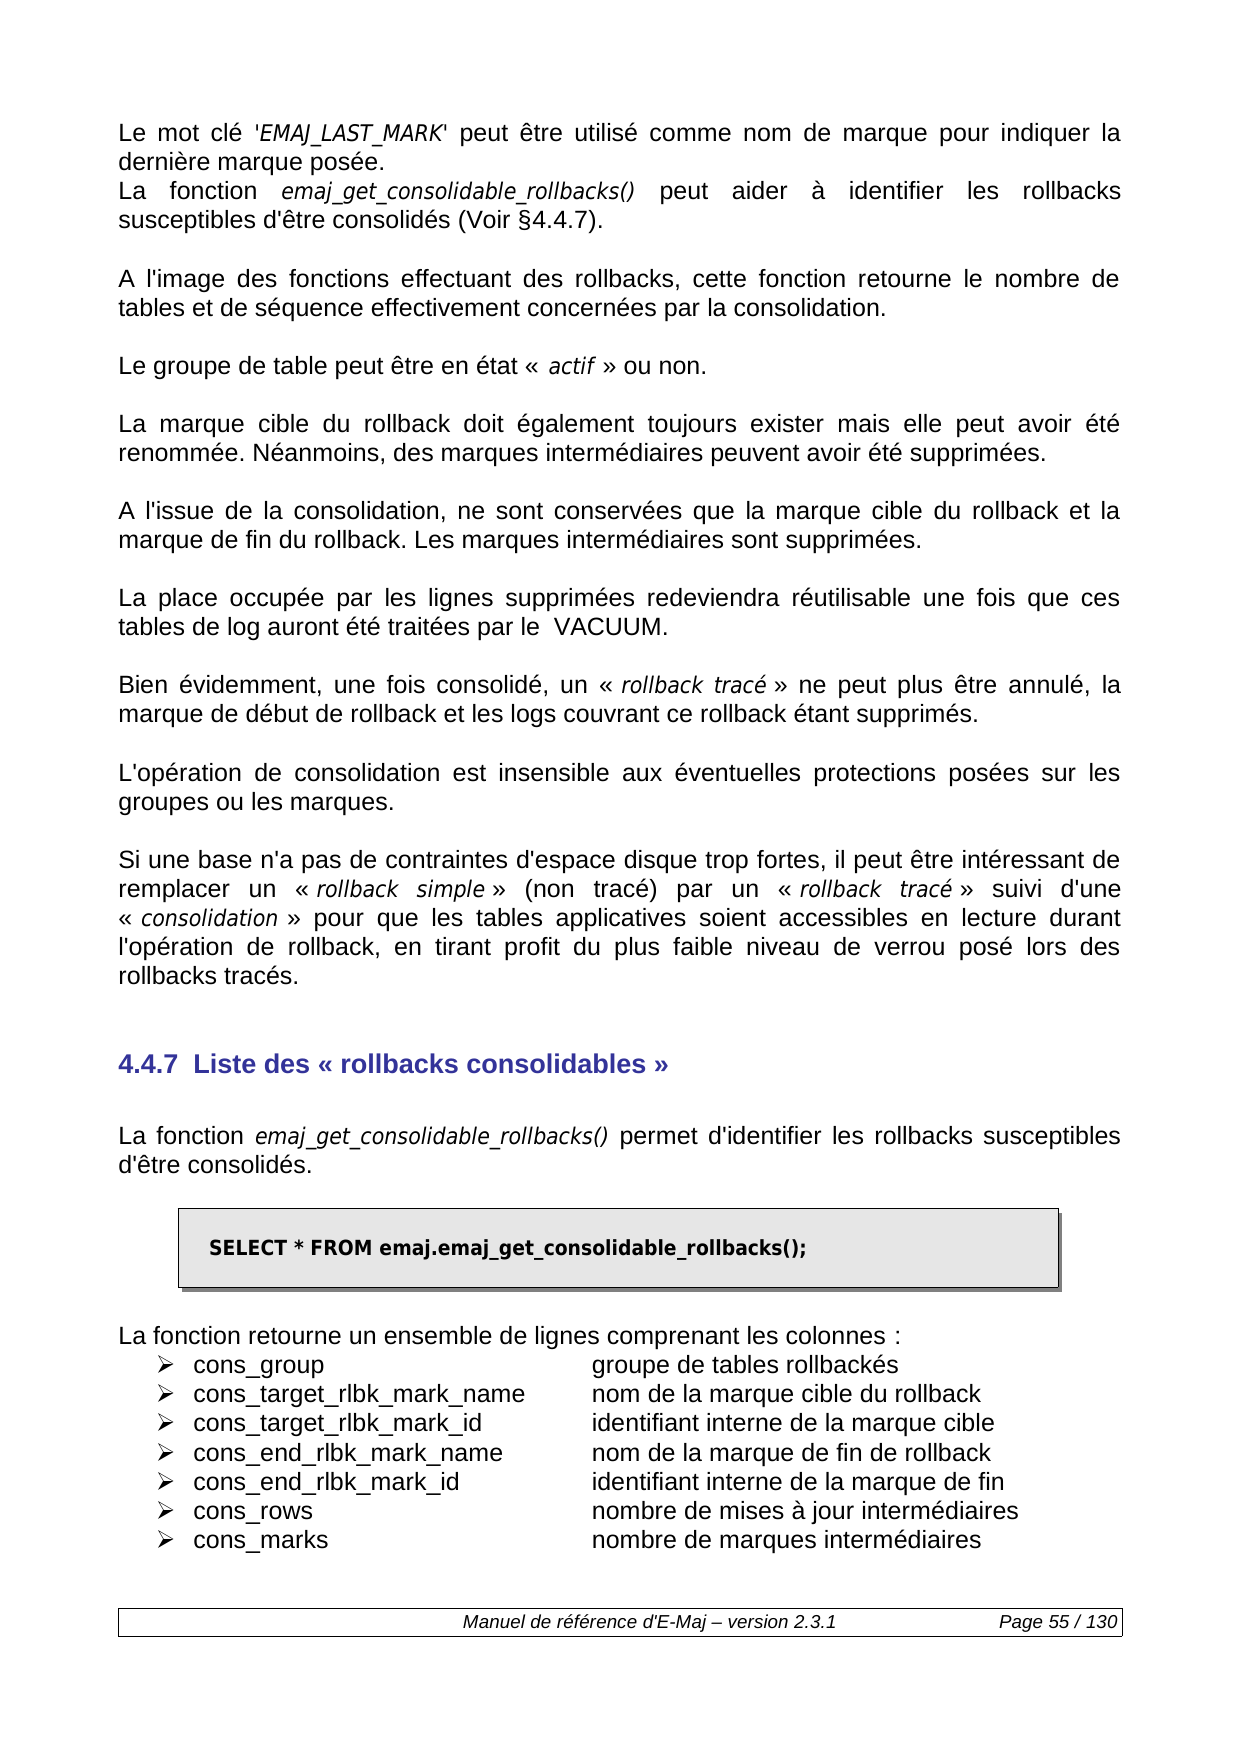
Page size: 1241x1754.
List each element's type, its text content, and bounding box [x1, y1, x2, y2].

text Le mot clé 'EMAJ_LAST_MARK' peut être utilisé comme nom de marque pour indiquer la dernière marque posée. [118, 118, 1122, 176]
subtitle Liste des « rollbacks consolidables » [118, 1048, 1122, 1079]
list cons_end_rlbk_mark_id identifiant interne de la marque de fin [156, 1466, 1122, 1496]
list cons_marks nombre de marques intermédiaires [156, 1524, 1122, 1554]
text La fonction retourne un ensemble de lignes comprenant les colonnes : [118, 1321, 1122, 1350]
list cons_end_rlbk_mark_name nom de la marque de fin de rollback [156, 1437, 1122, 1466]
text A l'issue de la consolidation, ne sont conservées que la marque cible du rollback et la marque de fin du rollback. Les marques intermédiaires sont supprimées. [118, 496, 1122, 554]
text La fonction emaj_get_consolidable_rollbacks() permet d'identifier les rollbacks susceptibles d'être consolidés. [118, 1121, 1122, 1179]
text La place occupée par les lignes supprimées redeviendra réutilisable une fois que ces tables de log auront été traitées par le VACUUM. [118, 583, 1122, 641]
list cons_target_rlbk_mark_name nom de la marque cible du rollback [156, 1379, 1122, 1408]
list cons_rows nombre de mises à jour intermédiaires [156, 1496, 1122, 1524]
list cons_group groupe de tables rollbackés [156, 1350, 1122, 1379]
text L'opération de consolidation est insensible aux éventuelles protections posées sur les groupes ou les marques. [118, 757, 1122, 816]
list cons_target_rlbk_mark_id identifiant interne de la marque cible [156, 1408, 1122, 1437]
text SELECT * FROM emaj.emaj_get_consolidable_rollbacks(); [179, 1232, 1058, 1257]
text A l'image des fonctions effectuant des rollbacks, cette fonction retourne le nombre de tables et de séquence effectivement concernées par la consolidation. [118, 263, 1122, 322]
text Bien évidemment, une fois consolidé, un « rollback tracé » ne peut plus être annulé, la marque de début de rollback et les logs couvrant ce rollback étant supprimés. [118, 670, 1122, 728]
text La fonction emaj_get_consolidable_rollbacks() peut aider à identifier les rollbacks susceptibles d'être consolidés (Voir §4.4.7). [118, 176, 1122, 234]
text La marque cible du rollback doit également toujours exister mais elle peut avoir été renommée. Néanmoins, des marques intermédiaires peuvent avoir été supprimées. [118, 409, 1122, 467]
text Le groupe de table peut être en état « actif » ou non. [118, 351, 1122, 380]
text Si une base n'a pas de contraintes d'espace disque trop fortes, il peut être intéressant de remplacer un « rollback simple » (non tracé) par un « rollback tracé » suivi d'une « consolidation » pour que les tables applicatives soient accessibles en lecture durant l'opération de rollback, en tirant profit du plus faible niveau de verrou posé lors des rollbacks tracés. [118, 845, 1122, 990]
